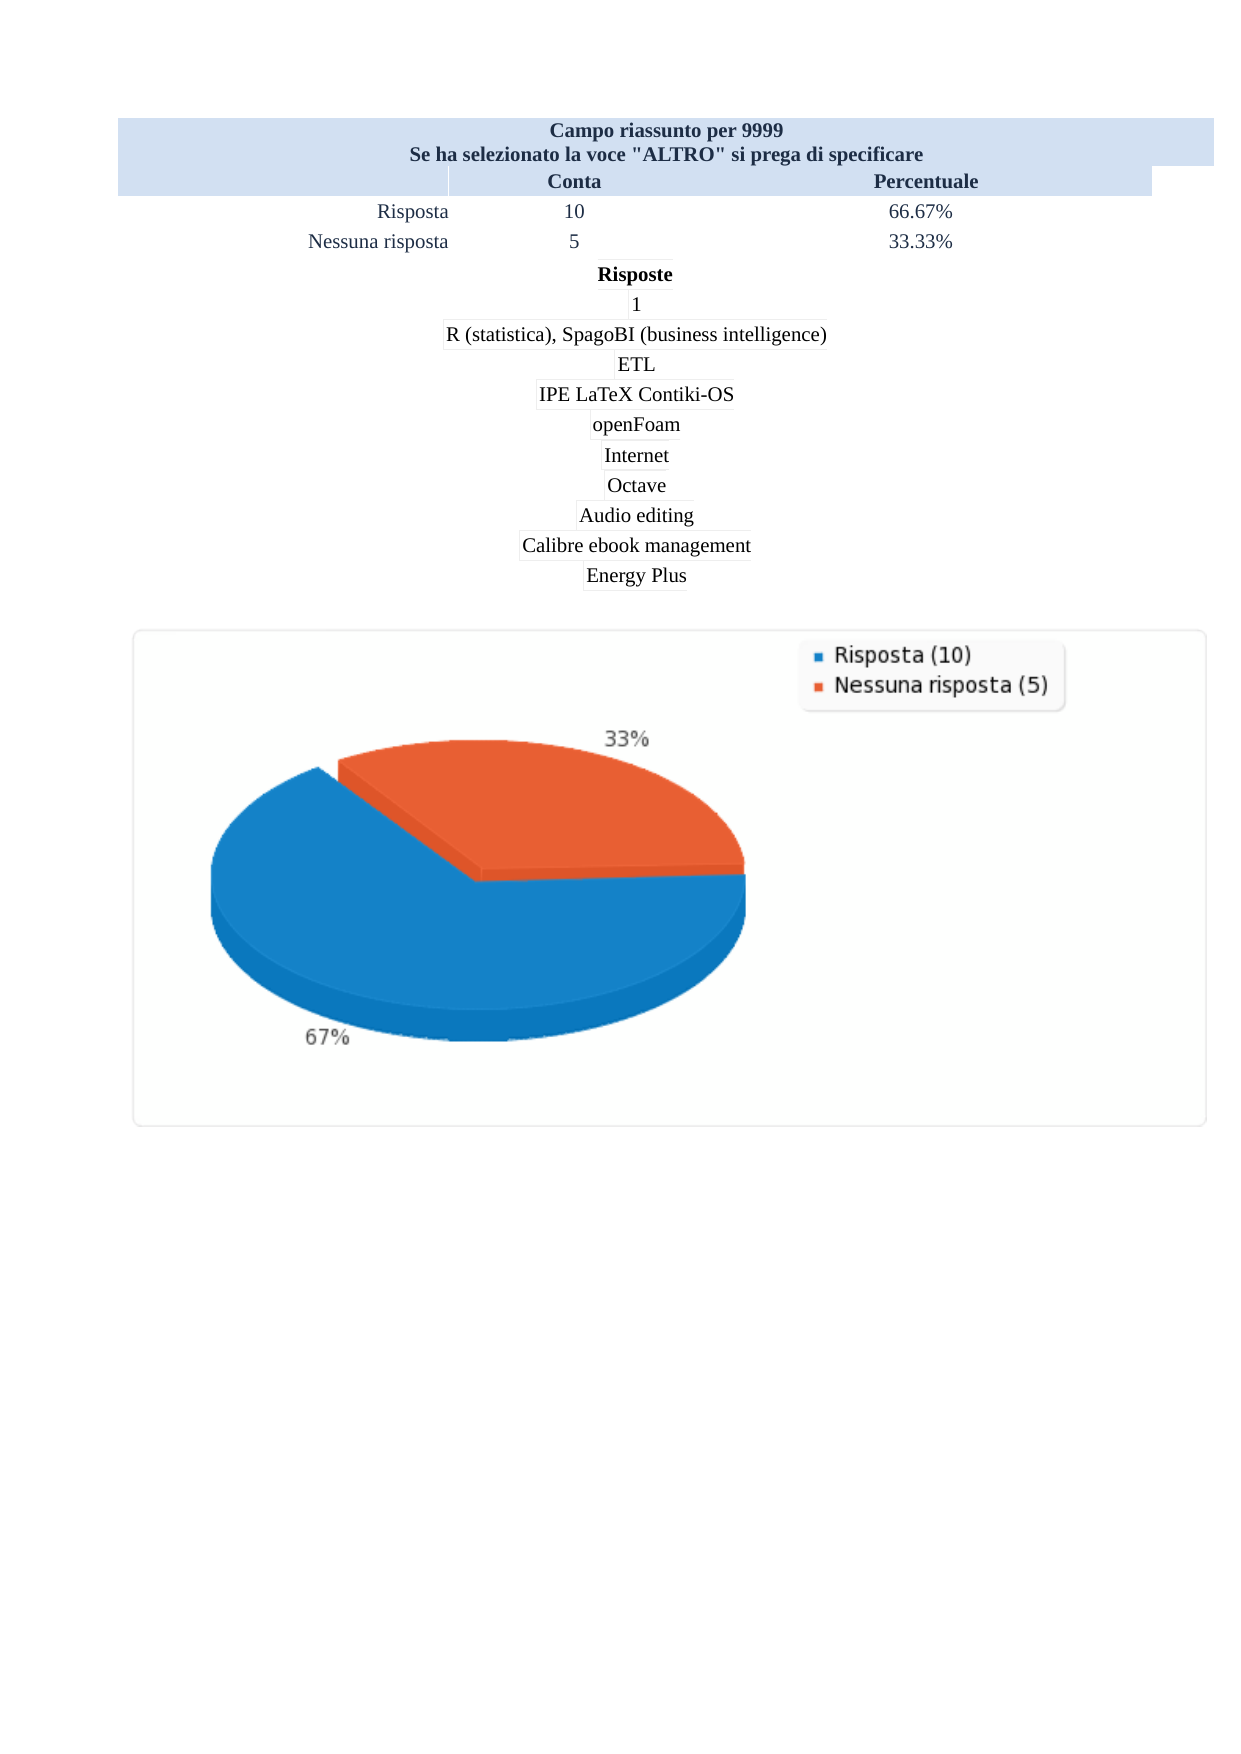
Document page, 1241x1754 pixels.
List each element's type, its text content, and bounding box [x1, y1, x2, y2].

table_header Campo riassunto per 9999 [118, 118, 1214, 142]
table_cell [1152, 166, 1214, 196]
picture [125, 623, 1207, 1127]
table_cell 66.67% [700, 196, 1152, 226]
table_cell [1152, 226, 1214, 256]
table_cell 10 [449, 196, 700, 226]
table_cell Risposte 1 R (statistica), SpagoBI (business intelligence) ETL IPE LaTeX Contiki-OS openFoam Internet Octave Audio editing Calibre ebook management Energy Plus [118, 256, 1152, 623]
table_cell Se ha selezionato la voce "ALTRO" si prega di specificare [118, 142, 1214, 166]
table_cell Nessuna risposta [118, 226, 448, 256]
table_cell Conta [449, 166, 700, 196]
table_cell [1152, 196, 1214, 226]
table_cell [118, 623, 125, 1126]
table_cell [1207, 623, 1214, 1126]
table_cell Risposta [118, 196, 448, 226]
table_cell Percentuale [700, 166, 1152, 196]
table_cell [118, 166, 448, 196]
table_cell [1152, 256, 1214, 623]
table_cell 5 [449, 226, 700, 256]
table_cell 33.33% [700, 226, 1152, 256]
